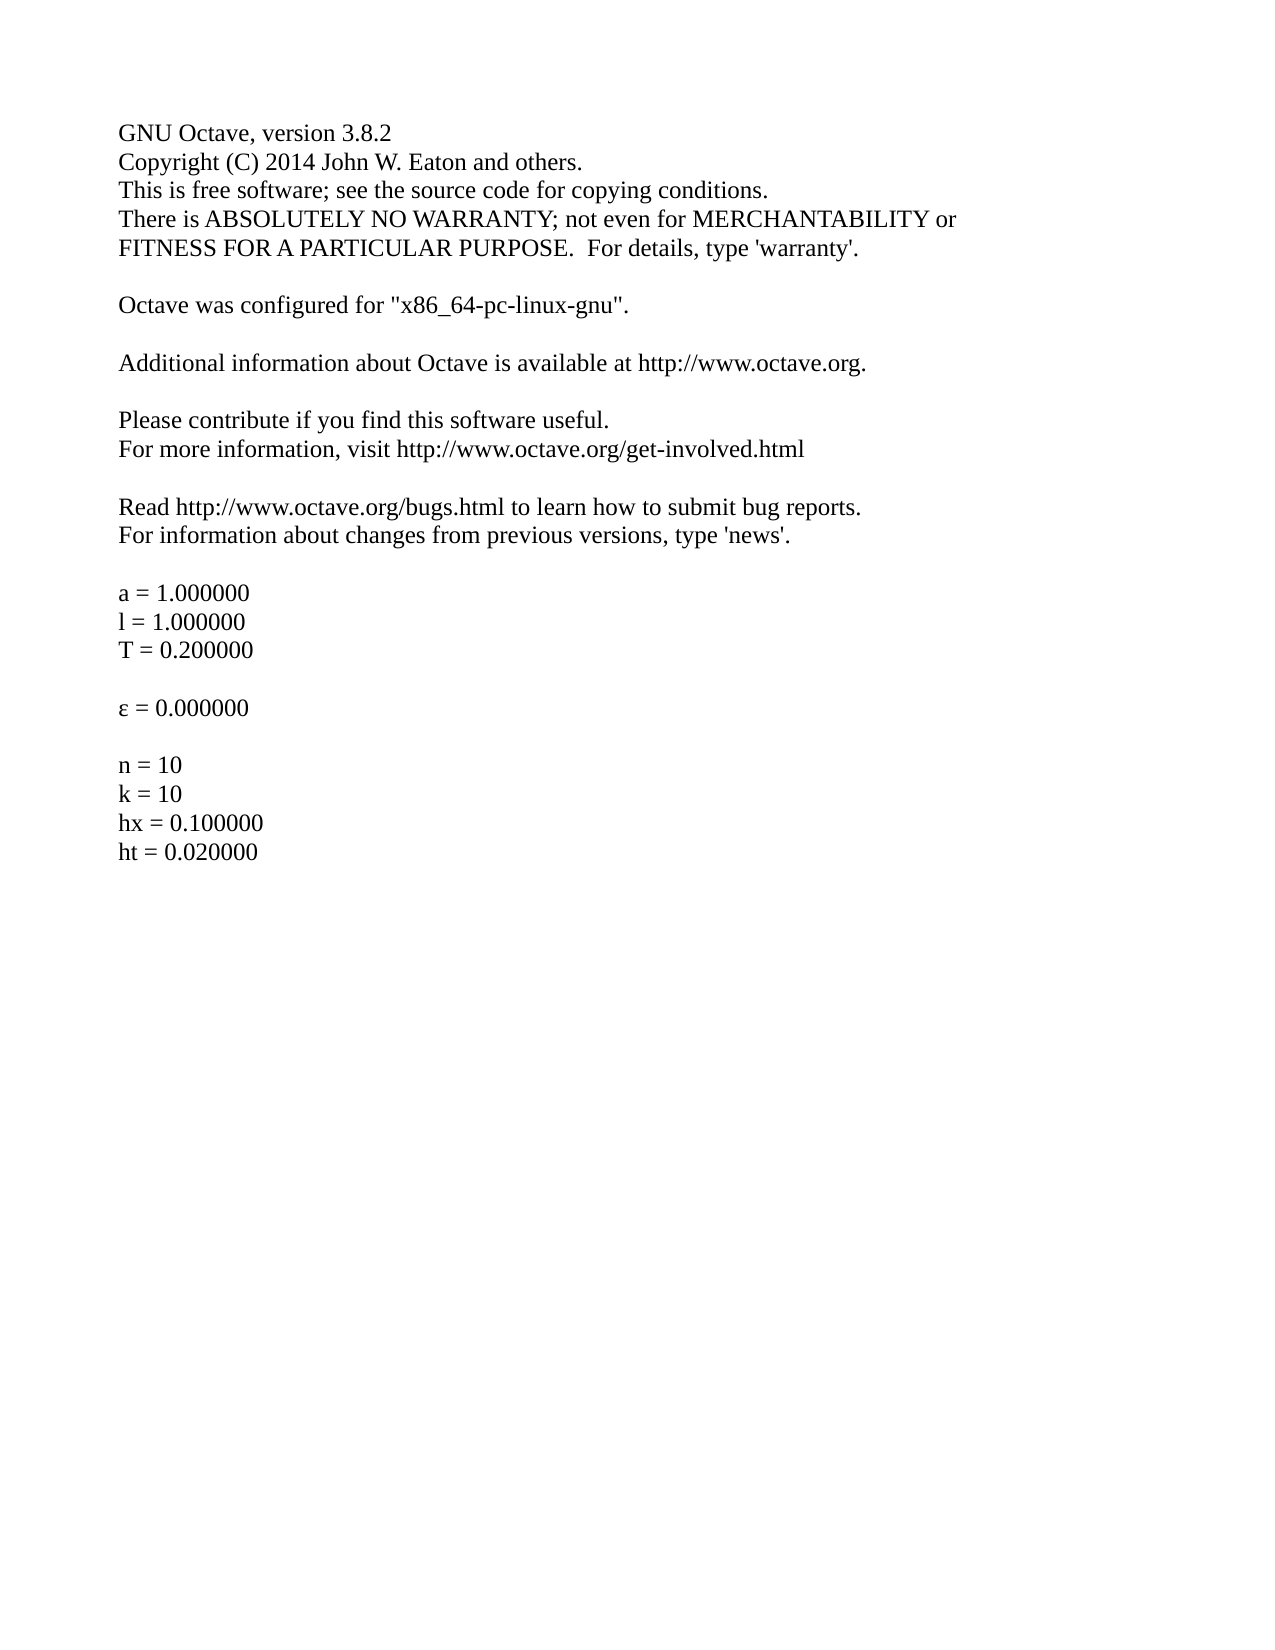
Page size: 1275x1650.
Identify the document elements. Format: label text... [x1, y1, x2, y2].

text ε = 0.000000 [118, 693, 1157, 722]
text T = 0.200000 [118, 636, 1157, 664]
text There is ABSOLUTELY NO WARRANTY; not even for MERCHANTABILITY or [118, 204, 1157, 233]
text l = 1.000000 [118, 607, 1157, 636]
text Octave was configured for "x86_64-pc-linux-gnu". [118, 291, 1157, 319]
text For information about changes from previous versions, type 'news'. [118, 521, 1157, 549]
text GNU Octave, version 3.8.2 [118, 118, 1157, 147]
text a = 1.000000 [118, 578, 1157, 607]
text n = 10 [118, 751, 1157, 779]
text Please contribute if you find this software useful. [118, 406, 1157, 434]
text FITNESS FOR A PARTICULAR PURPOSE. For details, type 'warranty'. [118, 233, 1157, 262]
text For more information, visit http://www.octave.org/get-involved.html [118, 434, 1157, 463]
text ht = 0.020000 [118, 837, 1157, 866]
text k = 10 [118, 779, 1157, 808]
text Additional information about Octave is available at http://www.octave.org. [118, 348, 1157, 377]
text hx = 0.100000 [118, 808, 1157, 837]
text Read http://www.octave.org/bugs.html to learn how to submit bug reports. [118, 492, 1157, 521]
text Copyright (C) 2014 John W. Eaton and others. [118, 147, 1157, 176]
text This is free software; see the source code for copying conditions. [118, 176, 1157, 204]
